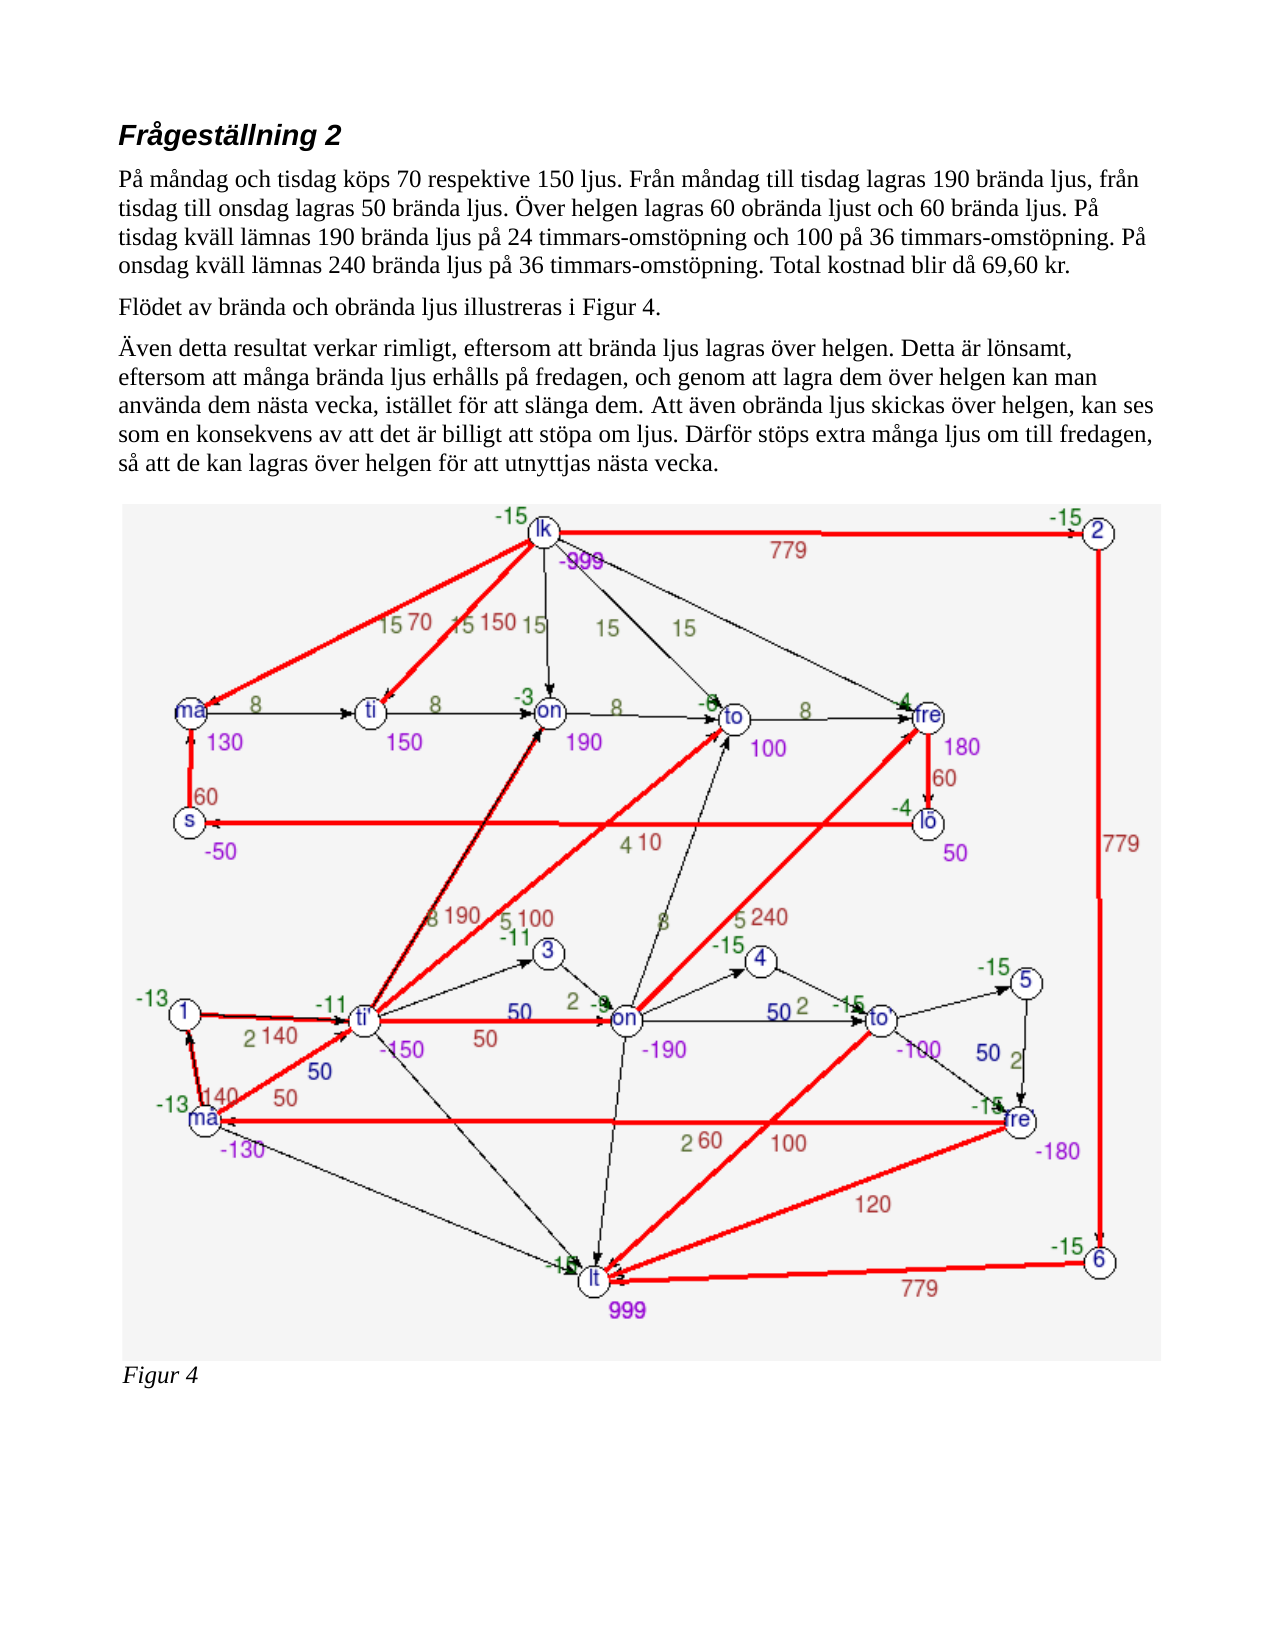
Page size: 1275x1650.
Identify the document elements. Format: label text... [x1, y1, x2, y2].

picture [122, 504, 1162, 1361]
text På måndag och tisdag köps 70 respektive 150 ljus. Från måndag till tisdag lagras 190 brända ljus, från tisdag till onsdag lagras 50 brända ljus. Över helgen lagras 60 obrända ljust och 60 brända ljus. På tisdag kväll lämnas 190 brända ljus på 24 timmars-omstöpning och 100 på 36 timmars-omstöpning. På onsdag kväll lämnas 240 brända ljus på 36 timmars-omstöpning. Total kostnad blir då 69,60 kr. [118, 164, 1157, 279]
text Även detta resultat verkar rimligt, eftersom att brända ljus lagras över helgen. Detta är lönsamt, eftersom att många brända ljus erhålls på fredagen, och genom att lagra dem över helgen kan man använda dem nästa vecka, istället för att slänga dem. Att även obrända ljus skickas över helgen, kan ses som en konsekvens av att det är billigt att stöpa om ljus. Därför stöps extra många ljus om till fredagen, så att de kan lagras över helgen för att utnyttjas nästa vecka. [118, 333, 1157, 477]
subtitle Frågeställning 2 [118, 118, 1157, 152]
text Figur 4 [122, 1361, 1161, 1389]
text Flödet av brända och obrända ljus illustreras i Figur 4. [118, 292, 1157, 320]
